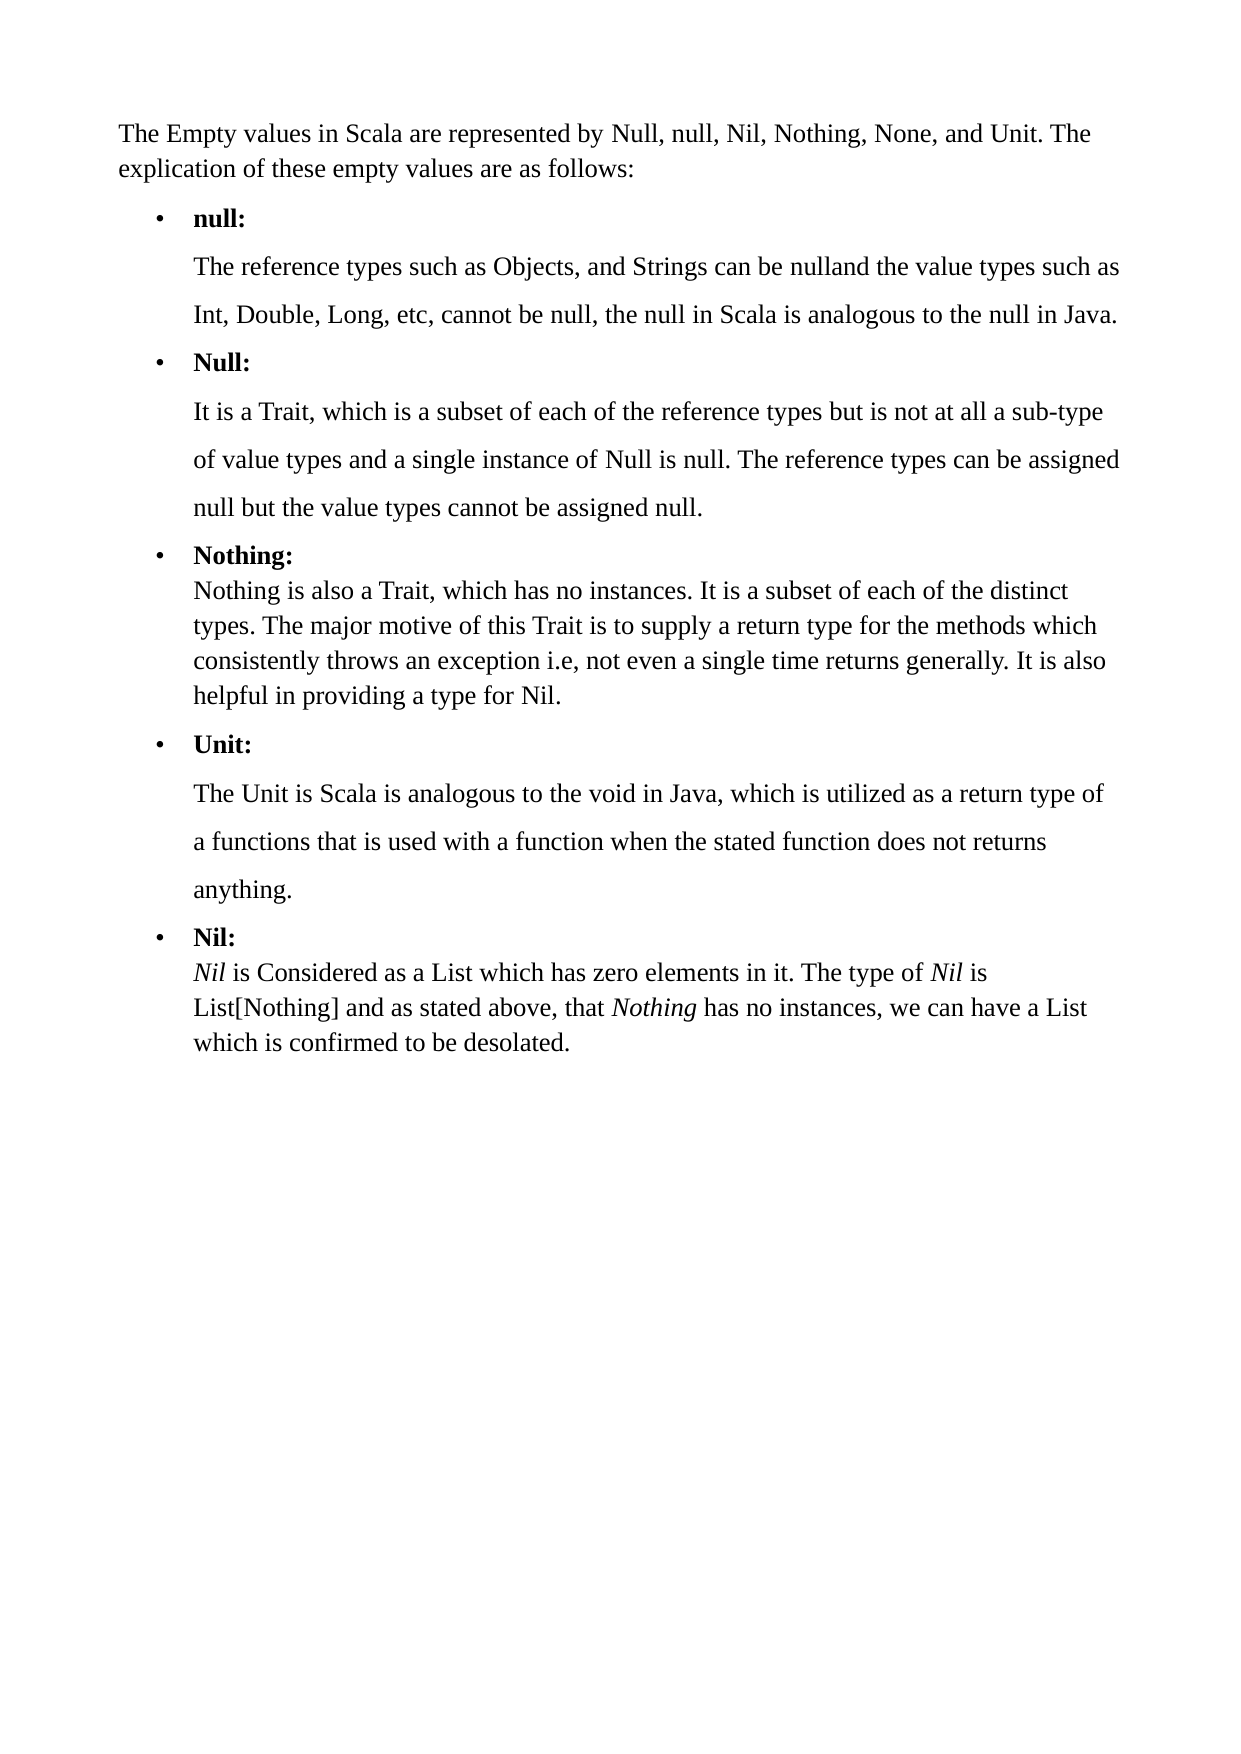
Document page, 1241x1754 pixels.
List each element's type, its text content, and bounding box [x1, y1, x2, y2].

list Nothing: Nothing is also a Trait, which has no instances. It is a subset of each of the distinct types. The major motive of this Trait is to supply a return type for the methods which consistently throws an exception i.e, not even a single time returns generally. It is also helpful in providing a type for Nil. [156, 539, 1122, 710]
list Unit: The Unit is Scala is analogous to the void in Java, which is utilized as a return type of a functions that is used with a function when the stated function does not returns anything. [156, 729, 1122, 904]
text The Empty values in Scala are represented by Null, null, Nil, Nothing, None, and Unit. The explication of these empty values are as follows: [118, 118, 1122, 184]
list Null: It is a Trait, which is a subset of each of the reference types but is not at all a sub-type of value types and a single instance of Null is null. The reference types can be assigned null but the value types cannot be assigned null. [156, 347, 1122, 522]
list null: The reference types such as Objects, and Strings can be nulland the value types such as Int, Double, Long, etc, cannot be null, the null in Scala is analogous to the null in Java. [156, 203, 1122, 329]
list Nil: Nil is Considered as a List which has zero elements in it. The type of Nil is List[Nothing] and as stated above, that Nothing has no instances, we can have a List which is confirmed to be desolated. [156, 922, 1122, 1057]
